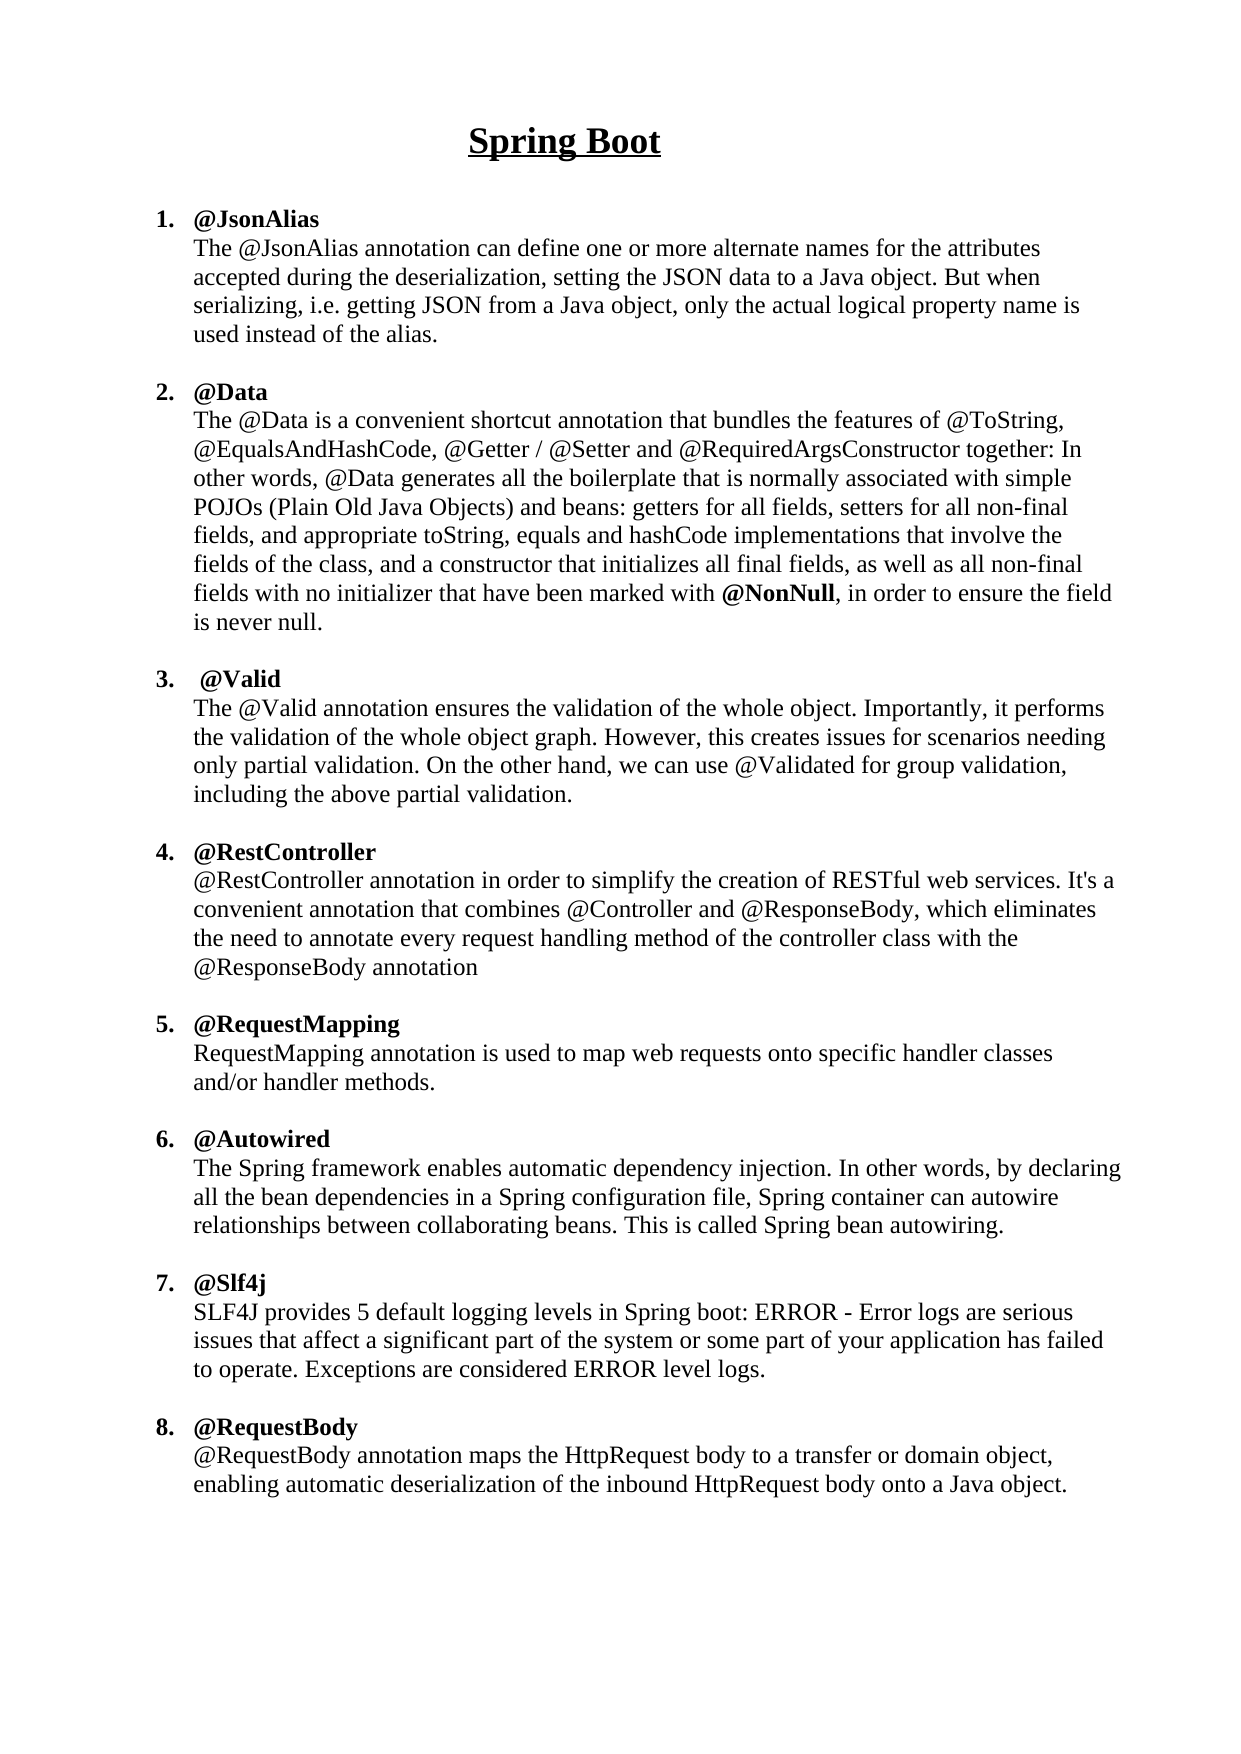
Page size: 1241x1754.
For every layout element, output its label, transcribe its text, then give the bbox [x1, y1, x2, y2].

list The @Valid annotation ensures the validation of the whole object. Importantly, it performs the validation of the whole object graph. However, this creates issues for scenarios needing only partial validation. On the other hand, we can use @Validated for group validation, including the above partial validation. [156, 693, 1122, 808]
list The Spring framework enables automatic dependency injection. In other words, by declaring all the bean dependencies in a Spring configuration file, Spring container can autowire relationships between collaborating beans. This is called Spring bean autowiring. [156, 1153, 1122, 1239]
list @JsonAlias [156, 204, 1122, 233]
list @Slf4j [156, 1268, 1122, 1297]
list @RestController annotation in order to simplify the creation of RESTful web services. It's a convenient annotation that combines @Controller and @ResponseBody, which eliminates the need to annotate every request handling method of the controller class with the @ResponseBody annotation [156, 866, 1122, 981]
list @RequestBody [156, 1412, 1122, 1441]
list @RequestBody annotation maps the HttpRequest body to a transfer or domain object, enabling automatic deserialization of the inbound HttpRequest body onto a Java object. [156, 1441, 1122, 1498]
list @Valid [156, 664, 1122, 693]
list @Autowired [156, 1124, 1122, 1153]
list The @JsonAlias annotation can define one or more alternate names for the attributes accepted during the deserialization, setting the JSON data to a Java object. But when serializing, i.e. getting JSON from a Java object, only the actual logical property name is used instead of the alias. [156, 233, 1122, 348]
list @RestController [156, 837, 1122, 866]
list SLF4J provides 5 default logging levels in Spring boot: ERROR - Error logs are serious issues that affect a significant part of the system or some part of your application has failed to operate. Exceptions are considered ERROR level logs. [156, 1297, 1122, 1383]
list @Data [156, 377, 1122, 406]
text Spring Boot [118, 118, 1122, 161]
list @RequestMapping [156, 1009, 1122, 1038]
list The @Data is a convenient shortcut annotation that bundles the features of @ToString, @EqualsAndHashCode, @Getter / @Setter and @RequiredArgsConstructor together: In other words, @Data generates all the boilerplate that is normally associated with simple POJOs (Plain Old Java Objects) and beans: getters for all fields, setters for all non-final fields, and appropriate toString, equals and hashCode implementations that involve the fields of the class, and a constructor that initializes all final fields, as well as all non-final fields with no initializer that have been marked with @NonNull, in order to ensure the field is never null. [156, 406, 1122, 636]
list RequestMapping annotation is used to map web requests onto specific handler classes and/or handler methods. [156, 1038, 1122, 1096]
